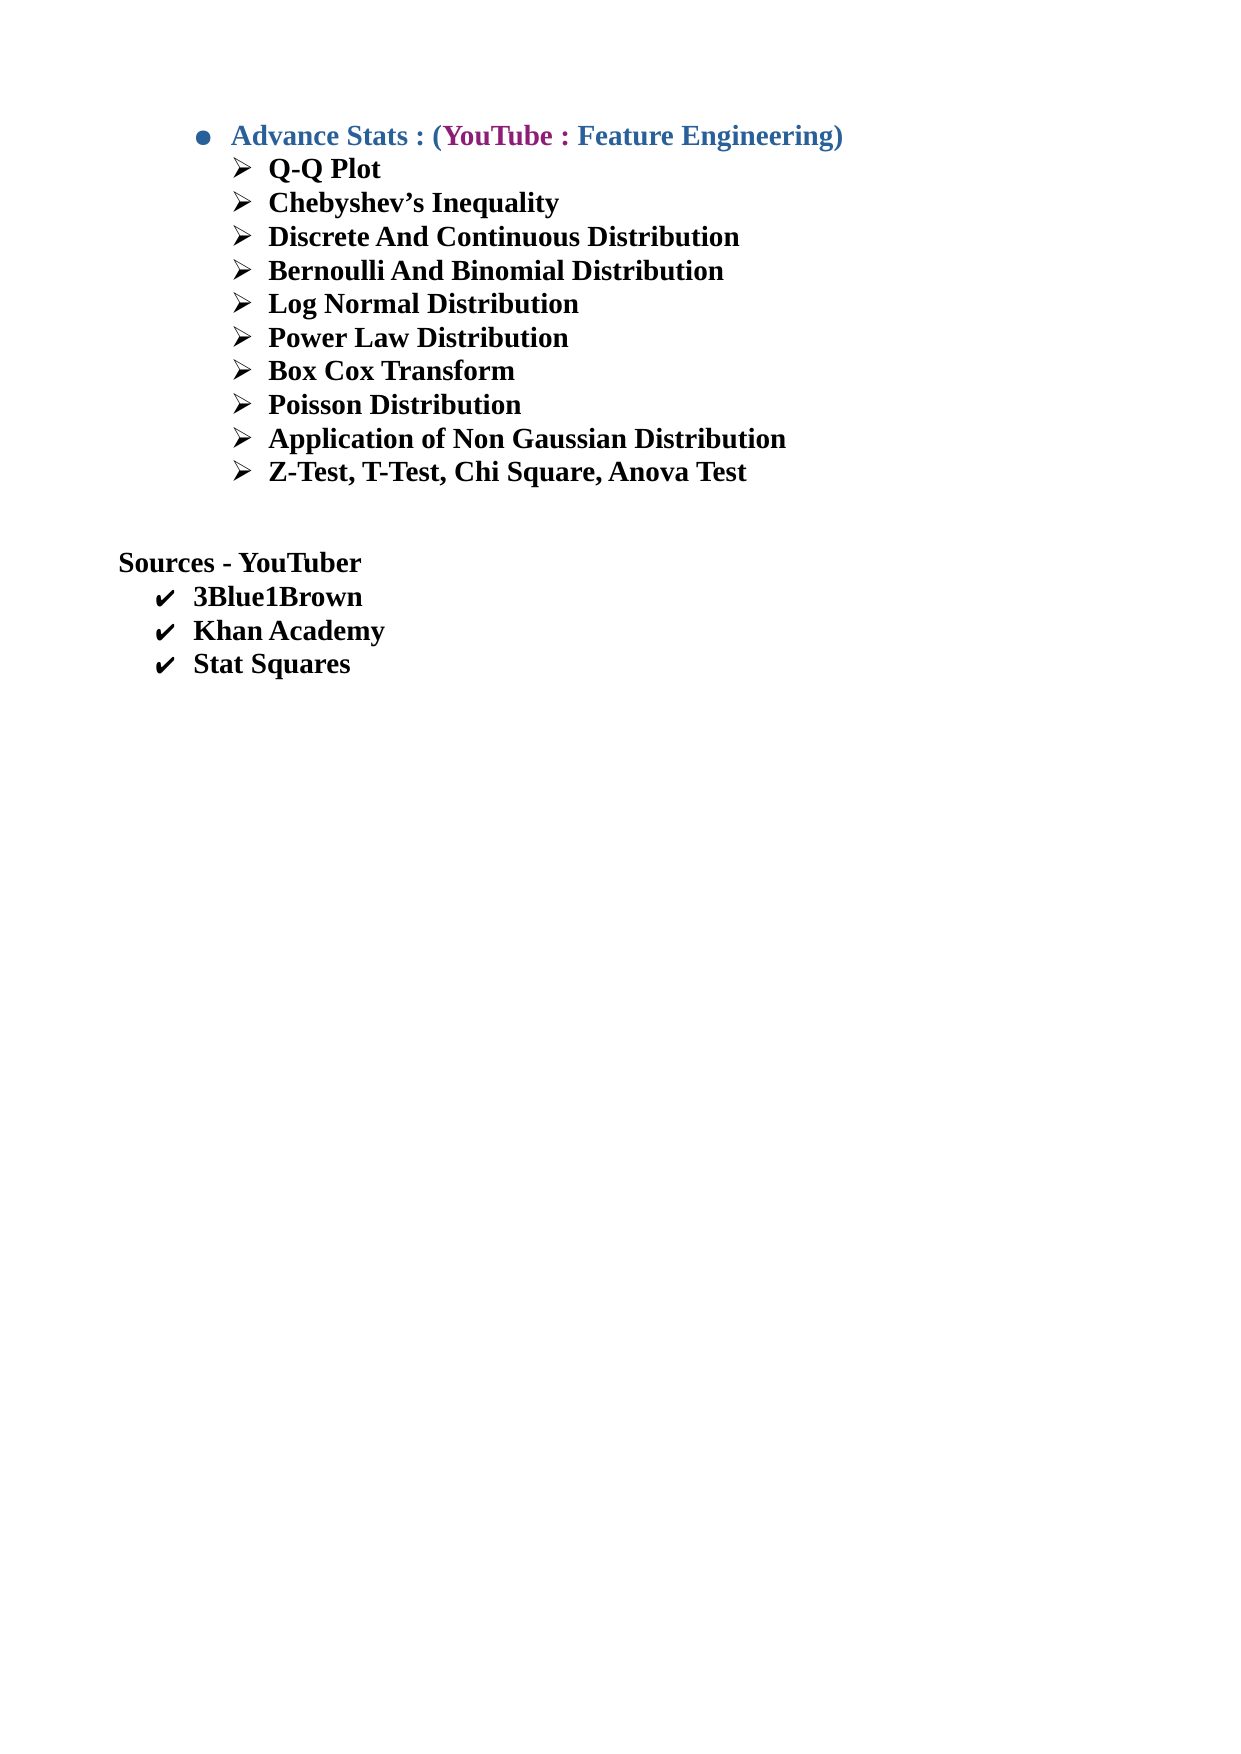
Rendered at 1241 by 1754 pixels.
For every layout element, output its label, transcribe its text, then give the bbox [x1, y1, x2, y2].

list Log Normal Distribution [231, 286, 1122, 320]
list Chebyshev’s Inequality [231, 185, 1122, 219]
list Discrete And Continuous Distribution [231, 219, 1122, 253]
list 3Blue1Brown [156, 579, 1122, 613]
list Khan Academy [156, 613, 1122, 646]
list Q-Q Plot [231, 152, 1122, 185]
list Advance Stats : (YouTube : Feature Engineering) [193, 118, 1122, 152]
list Bernoulli And Binomial Distribution [231, 253, 1122, 286]
list Poisson Distribution [231, 387, 1122, 421]
list Application of Non Gaussian Distribution [231, 421, 1122, 454]
list Power Law Distribution [231, 320, 1122, 353]
list Stat Squares [156, 646, 1122, 680]
list Z-Test, T-Test, Chi Square, Anova Test [231, 454, 1122, 488]
text Sources - YouTuber [118, 546, 1122, 579]
list Box Cox Transform [231, 353, 1122, 387]
